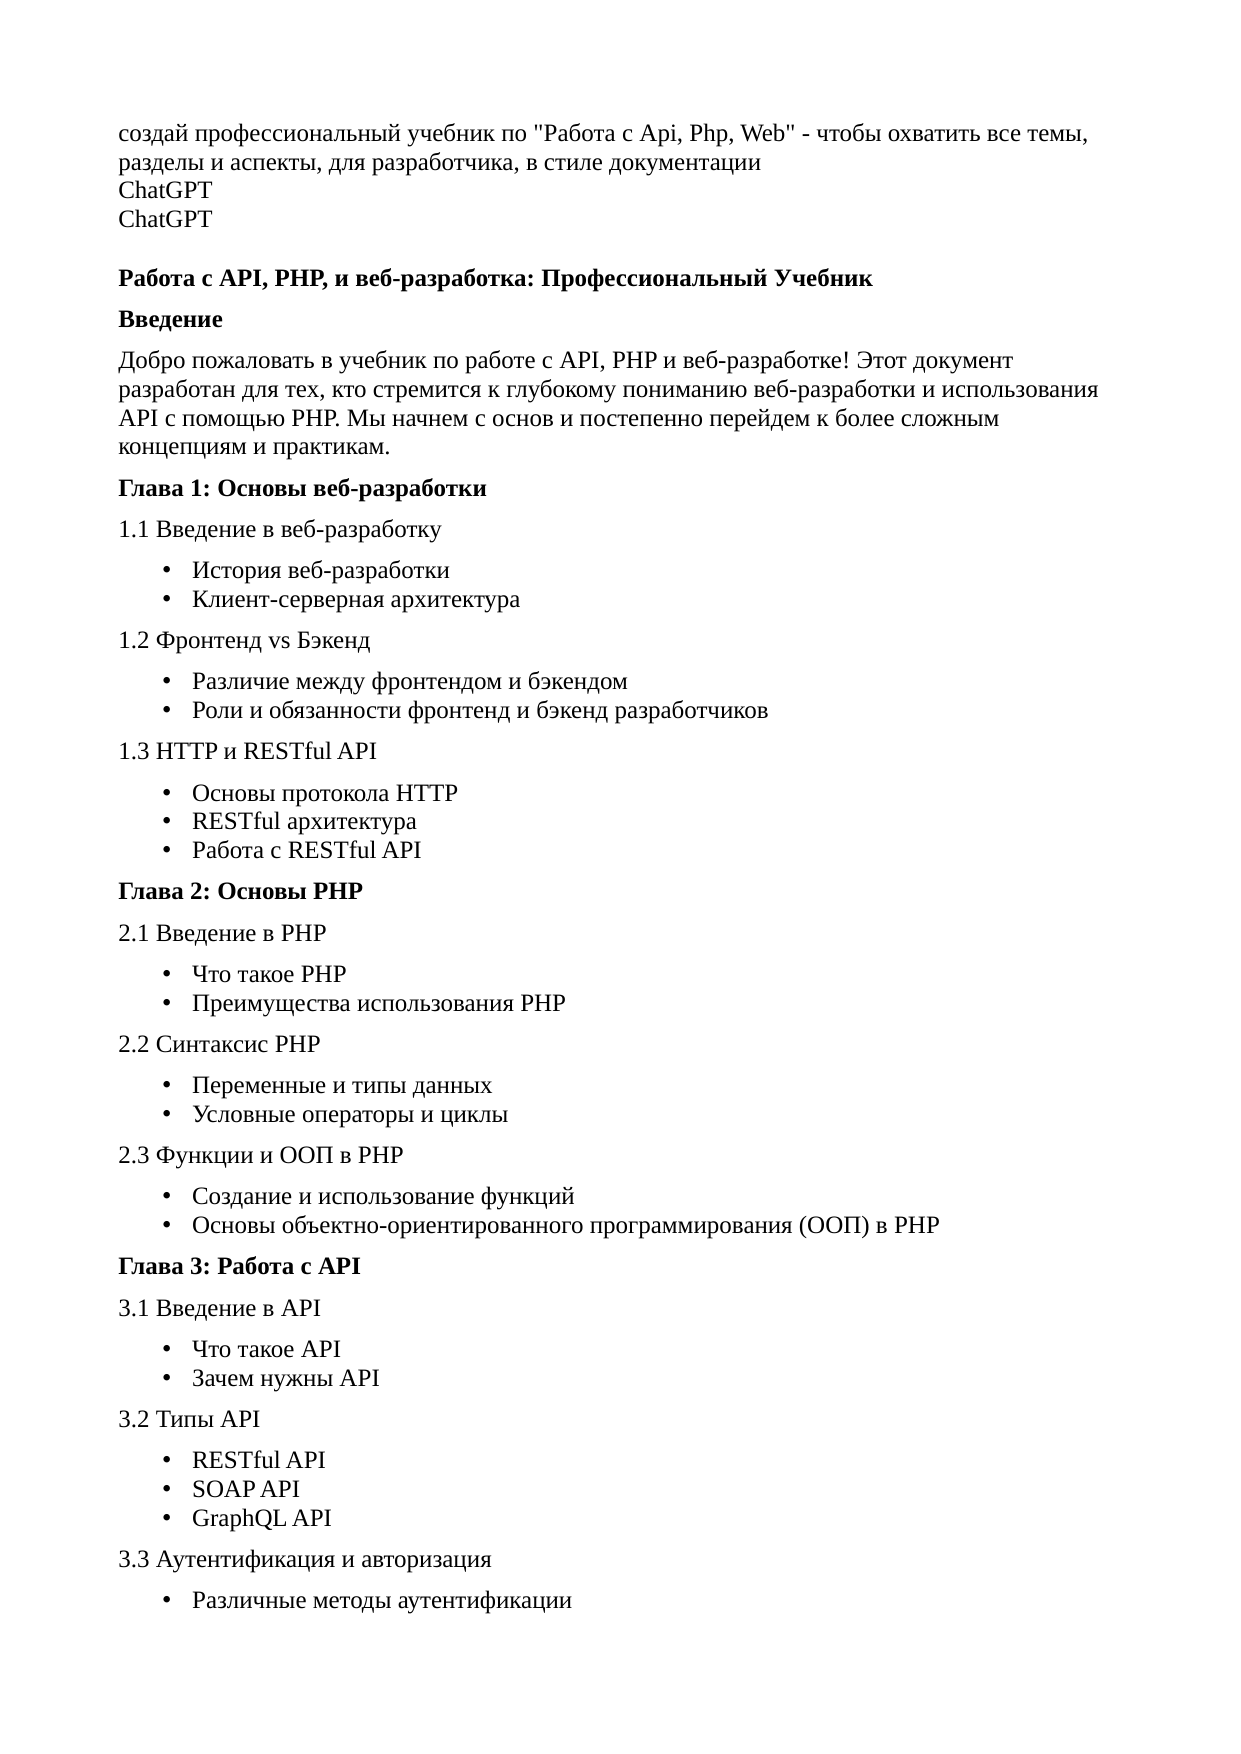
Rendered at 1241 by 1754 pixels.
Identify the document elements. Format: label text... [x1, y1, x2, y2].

text ChatGPT [118, 176, 1122, 204]
list Различные методы аутентификации [162, 1585, 1122, 1614]
text 2.2 Синтаксис PHP [118, 1029, 1122, 1058]
text 3.2 Типы API [118, 1404, 1122, 1433]
text Глава 1: Основы веб-разработки [118, 473, 1122, 501]
list Основы протокола HTTP [162, 778, 1122, 806]
text Глава 2: Основы PHP [118, 876, 1122, 905]
list Что такое PHP [162, 959, 1122, 988]
text Глава 3: Работа с API [118, 1251, 1122, 1280]
text 2.3 Функции и ООП в PHP [118, 1140, 1122, 1169]
list Зачем нужны API [162, 1363, 1122, 1391]
list Основы объектно-ориентированного программирования (ООП) в PHP [162, 1210, 1122, 1239]
list Переменные и типы данных [162, 1070, 1122, 1099]
text Работа с API, PHP, и веб-разработка: Профессиональный Учебник [118, 263, 1122, 291]
list SOAP API [162, 1474, 1122, 1503]
text 1.1 Введение в веб-разработку [118, 514, 1122, 543]
list RESTful архитектура [162, 806, 1122, 835]
list Различие между фронтендом и бэкендом [162, 666, 1122, 695]
text создай профессиональный учебник по "Работа с Api, Php, Web" - чтобы охватить все темы, разделы и аспекты, для разработчика, в стиле документации [118, 118, 1122, 176]
list Условные операторы и циклы [162, 1099, 1122, 1128]
text 1.3 HTTP и RESTful API [118, 736, 1122, 765]
list Работа с RESTful API [162, 835, 1122, 864]
text Добро пожаловать в учебник по работе с API, PHP и веб-разработке! Этот документ разработан для тех, кто стремится к глубокому пониманию веб-разработки и использования API с помощью PHP. Мы начнем с основ и постепенно перейдем к более сложным концепциям и практикам. [118, 345, 1122, 460]
list Что такое API [162, 1334, 1122, 1363]
text Введение [118, 304, 1122, 333]
list Клиент-серверная архитектура [162, 584, 1122, 613]
list История веб-разработки [162, 555, 1122, 584]
list Создание и использование функций [162, 1181, 1122, 1210]
text 1.2 Фронтенд vs Бэкенд [118, 625, 1122, 654]
text ChatGPT [118, 204, 1122, 233]
list Преимущества использования PHP [162, 988, 1122, 1016]
list Роли и обязанности фронтенд и бэкенд разработчиков [162, 695, 1122, 724]
list GraphQL API [162, 1503, 1122, 1531]
text 3.1 Введение в API [118, 1293, 1122, 1321]
text 2.1 Введение в PHP [118, 918, 1122, 946]
text 3.3 Аутентификация и авторизация [118, 1544, 1122, 1573]
list RESTful API [162, 1445, 1122, 1474]
